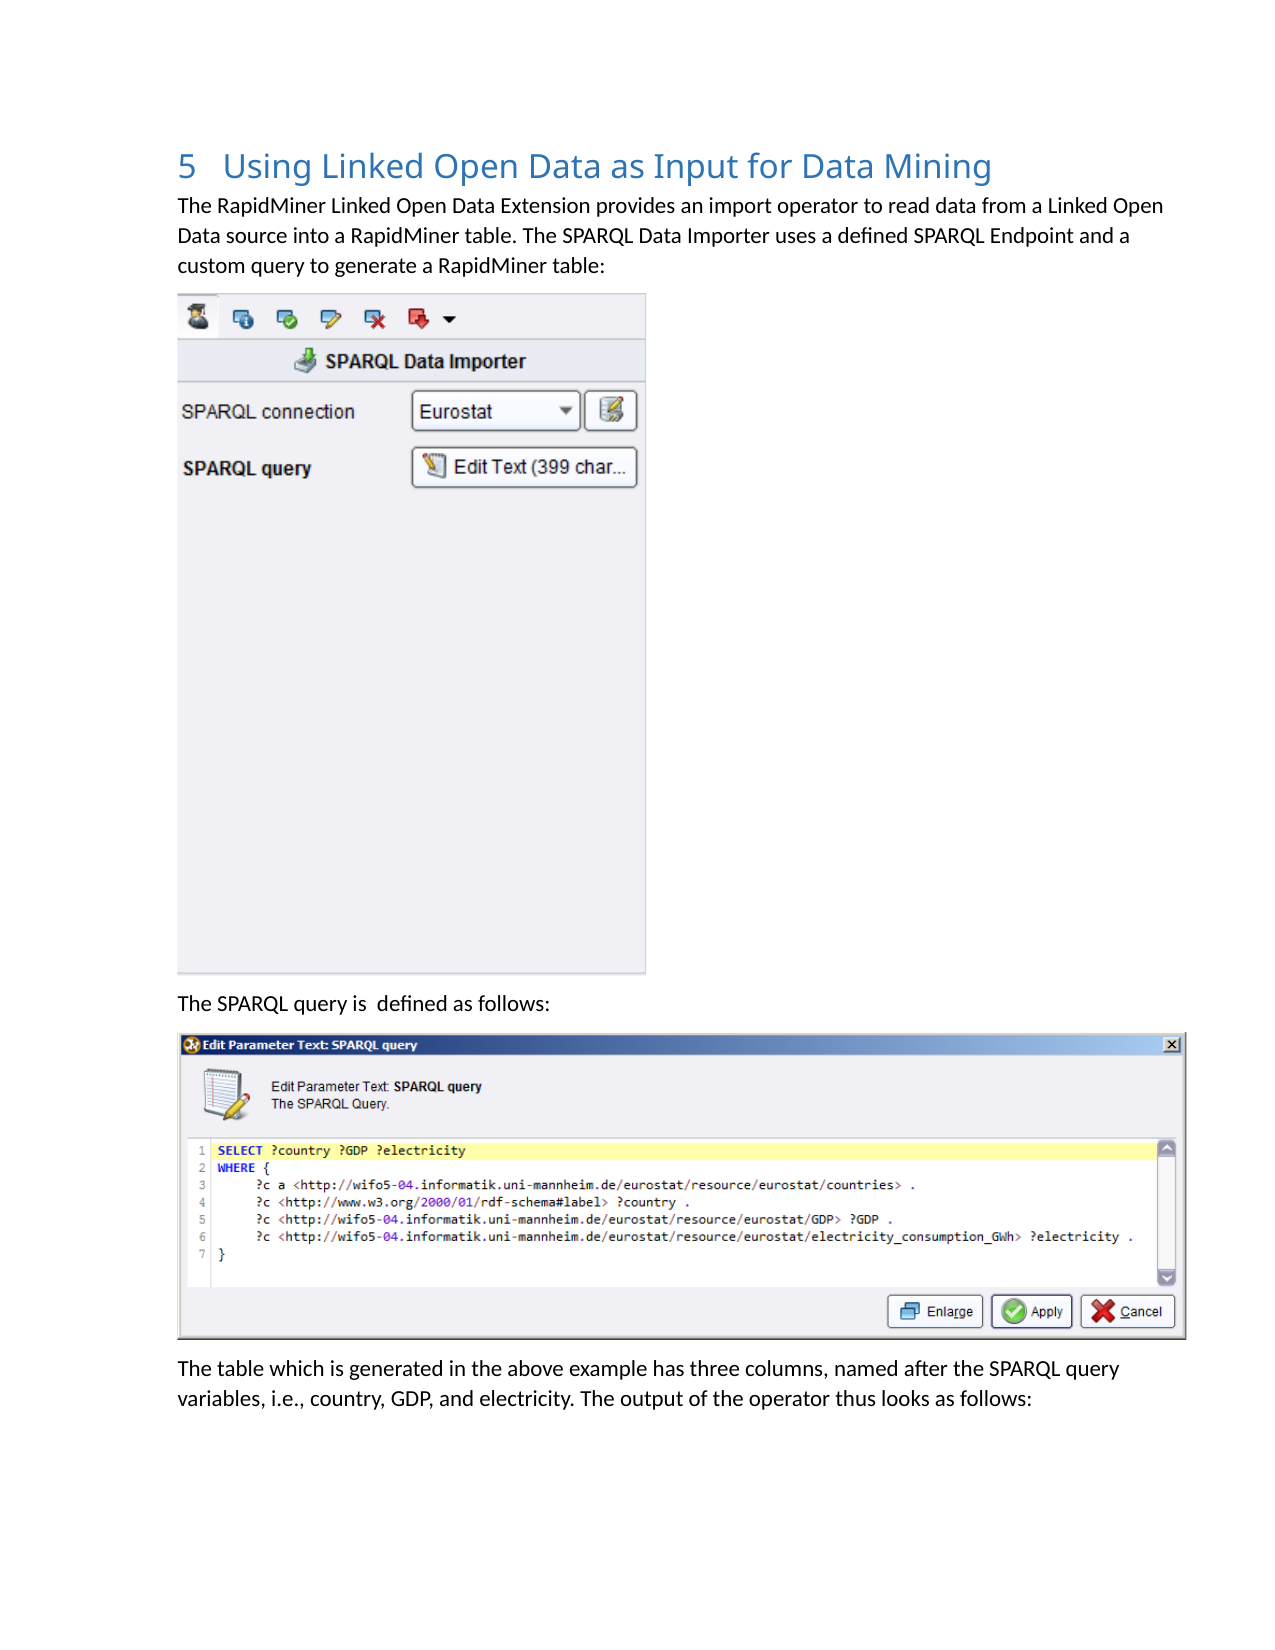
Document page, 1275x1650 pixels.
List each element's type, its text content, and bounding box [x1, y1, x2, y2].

text The SPARQL query is defined as follows: [177, 989, 1186, 1018]
picture [177, 1032, 1187, 1340]
text The RapidMiner Linked Open Data Extension provides an import operator to read data from a Linked Open Data source into a RapidMiner table. The SPARQL Data Importer uses a defined SPARQL Endpoint and a custom query to generate a RapidMiner table: [177, 192, 1186, 279]
subtitle Using Linked Open Data as Input for Data Mining [177, 143, 1186, 188]
text The table which is generated in the above example has three columns, named after the SPARQL query variables, i.e., country, GDP, and electricity. The output of the operator thus looks as follows: [177, 1354, 1186, 1412]
